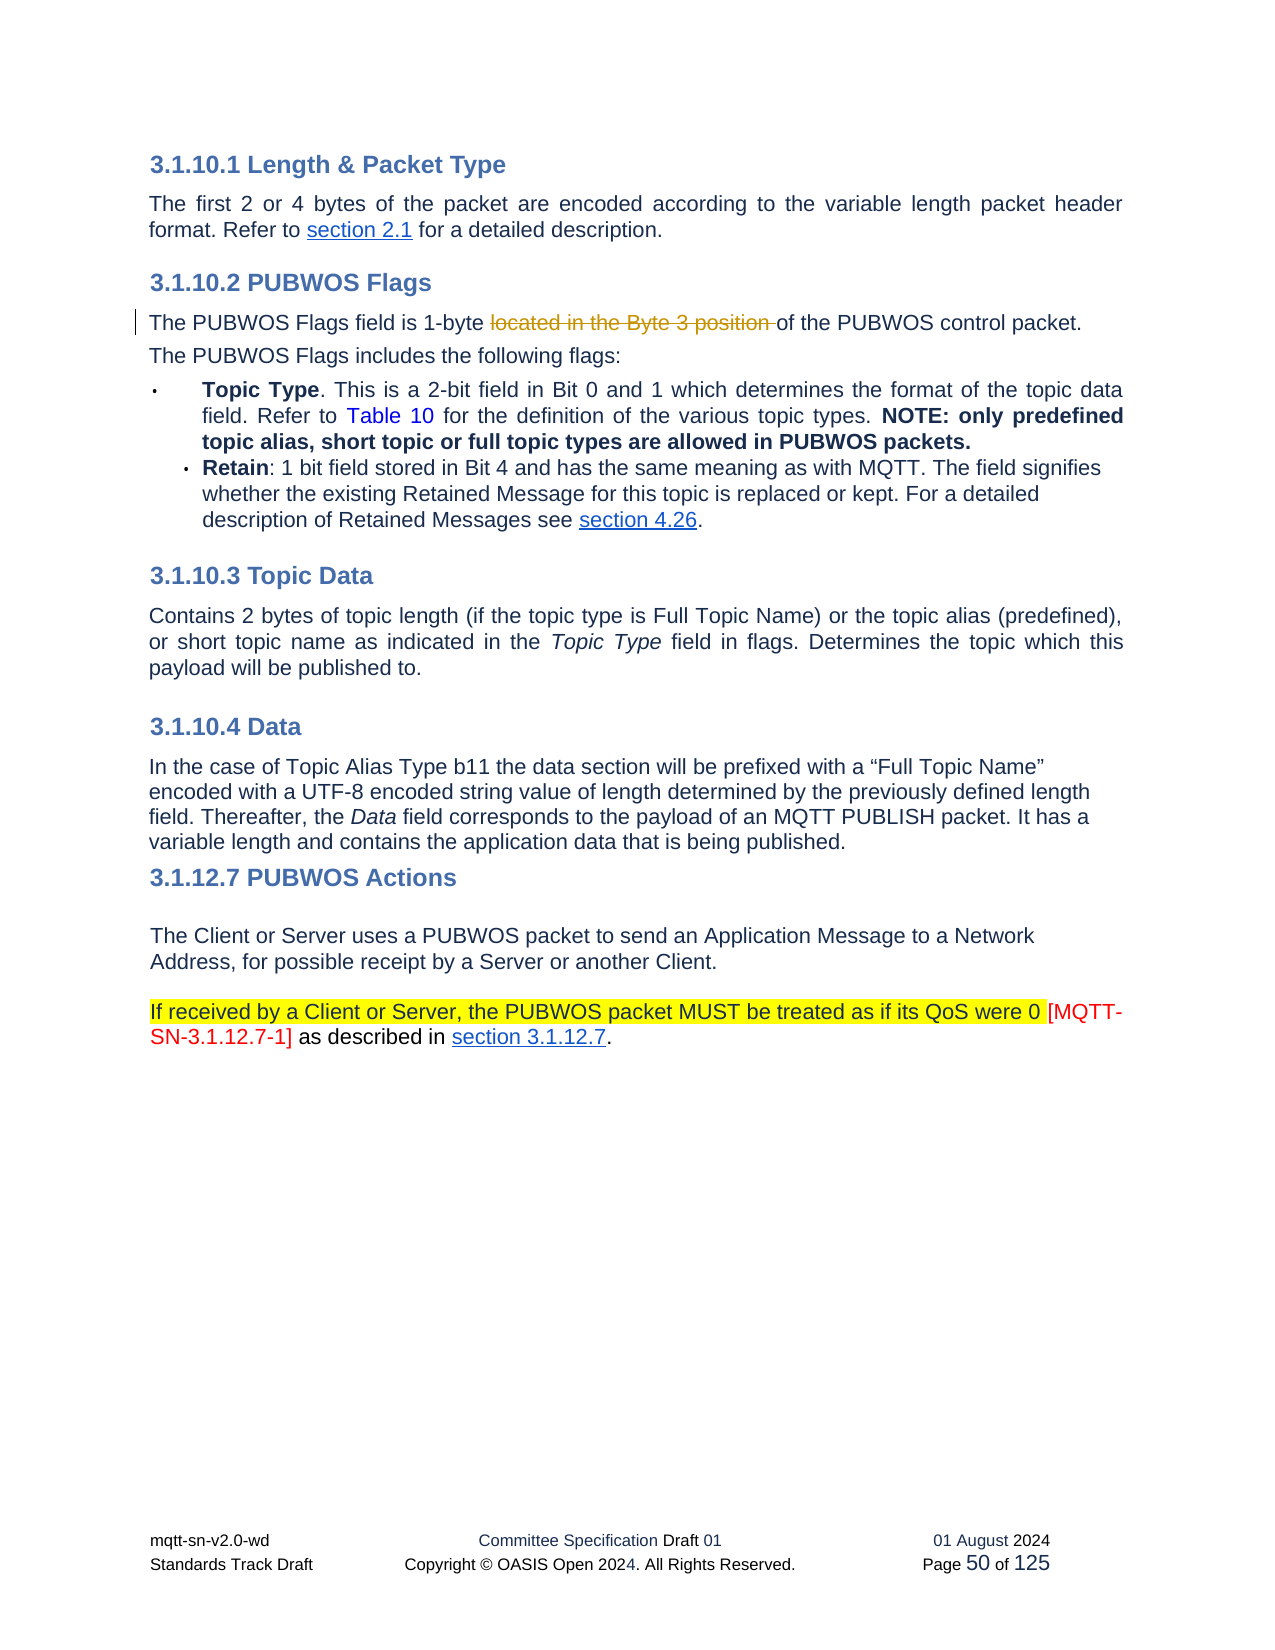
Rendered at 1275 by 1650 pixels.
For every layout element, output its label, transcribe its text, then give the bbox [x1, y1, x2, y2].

subtitle 3.1.10.1 Length & Packet Type [150, 150, 1124, 179]
text Contains 2 bytes of topic length (if the topic type is Full Topic Name) or the topic alias (predefined), or short topic name as indicated in the Topic Type field in flags. Determines the topic which this payload will be published to. [148, 603, 1124, 680]
list Topic Type. This is a 2-bit field in Bit 0 and 1 which determines the format of the topic data field. Refer to Table 10 for the definition of the various topic types. NOTE: only predefined topic alias, short topic or full topic types are allowed in PUBWOS packets. [150, 376, 1124, 454]
text The PUBWOS Flags includes the following flags: [148, 343, 1124, 368]
subtitle 3.1.10.2 PUBWOS Flags [150, 268, 1124, 297]
subtitle 3.1.10.4 Data [150, 712, 1124, 741]
text The PUBWOS Flags field is 1-byte of the PUBWOS control packet. [148, 309, 1124, 334]
text In the case of Topic Alias Type b11 the data section will be prefixed with a “Full Topic Name” encoded with a UTF-8 encoded string value of length determined by the previously defined length field. Thereafter, the Data field corresponds to the payload of an MQTT PUBLISH packet. It has a variable length and contains the application data that is being published. [148, 753, 1124, 854]
text If received by a Client or Server, the PUBWOS packet MUST be treated as if its QoS were 0 [MQTT-SN-3.1.12.7-1] as described in section 3.1.12.7. [150, 999, 1125, 1049]
text The Client or Server uses a PUBWOS packet to send an Application Message to a Network Address, for possible receipt by a Server or another Client. [150, 923, 1125, 974]
subtitle 3.1.12.7 PUBWOS Actions [149, 863, 1124, 891]
text The first 2 or 4 bytes of the packet are encoded according to the variable length packet header format. Refer to section 2.1 for a detailed description. [148, 191, 1124, 242]
subtitle 3.1.10.3 Topic Data [150, 561, 1124, 590]
list Retain: 1 bit field stored in Bit 4 and has the same meaning as with MQTT. The field signifies whether the existing Retained Message for this topic is replaced or kept. For a detailed description of Retained Messages see section 4.26. [181, 455, 1124, 532]
